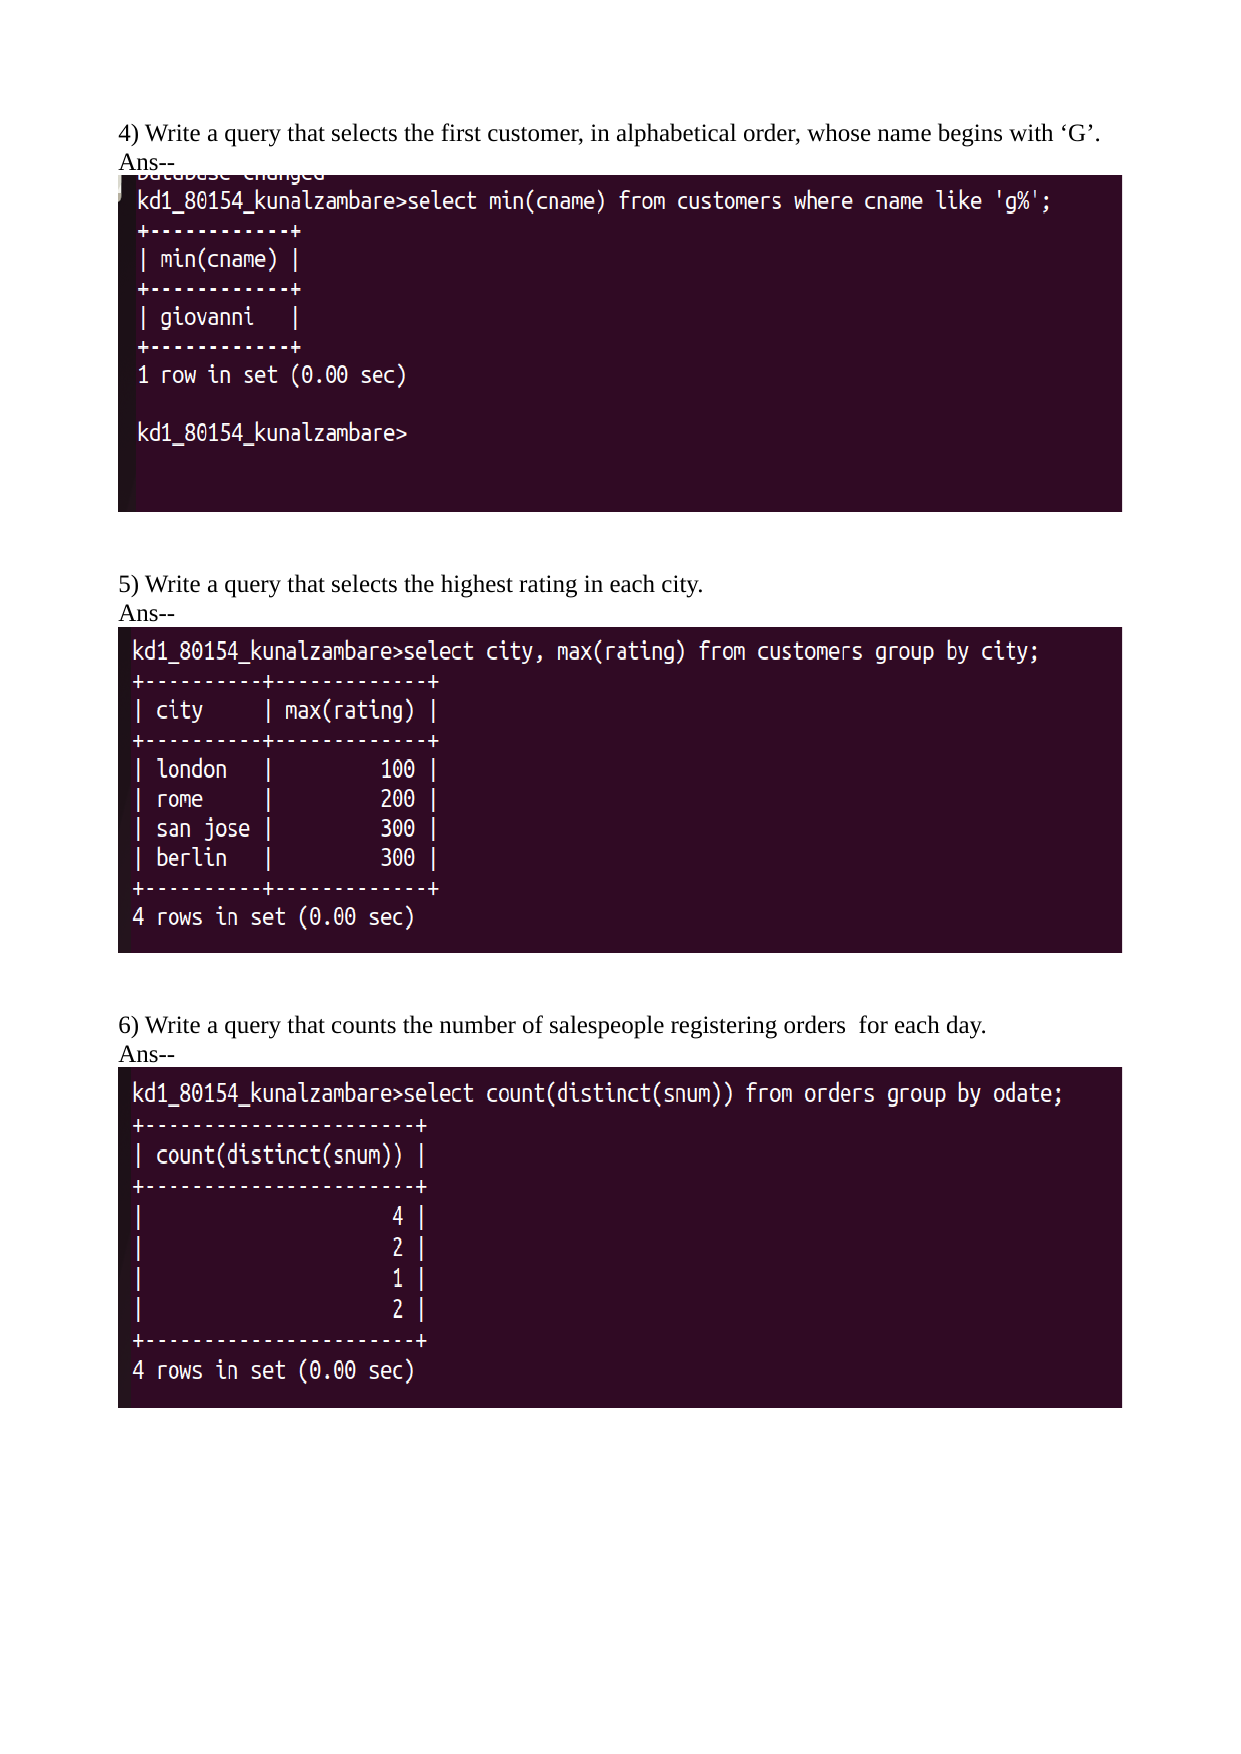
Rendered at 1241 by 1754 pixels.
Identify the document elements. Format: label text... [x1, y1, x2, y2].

picture [118, 1067, 1123, 1408]
text Ans-- [118, 147, 1122, 175]
text 6) Write a query that counts the number of salespeople registering orders for each day. [118, 1010, 1122, 1039]
text Ans-- [118, 1039, 1122, 1067]
text Ans-- [118, 598, 1122, 627]
picture [118, 175, 1123, 512]
text 4) Write a query that selects the first customer, in alphabetical order, whose name begins with ‘G’. [118, 118, 1122, 147]
picture [118, 627, 1123, 953]
text 5) Write a query that selects the highest rating in each city. [118, 569, 1122, 598]
